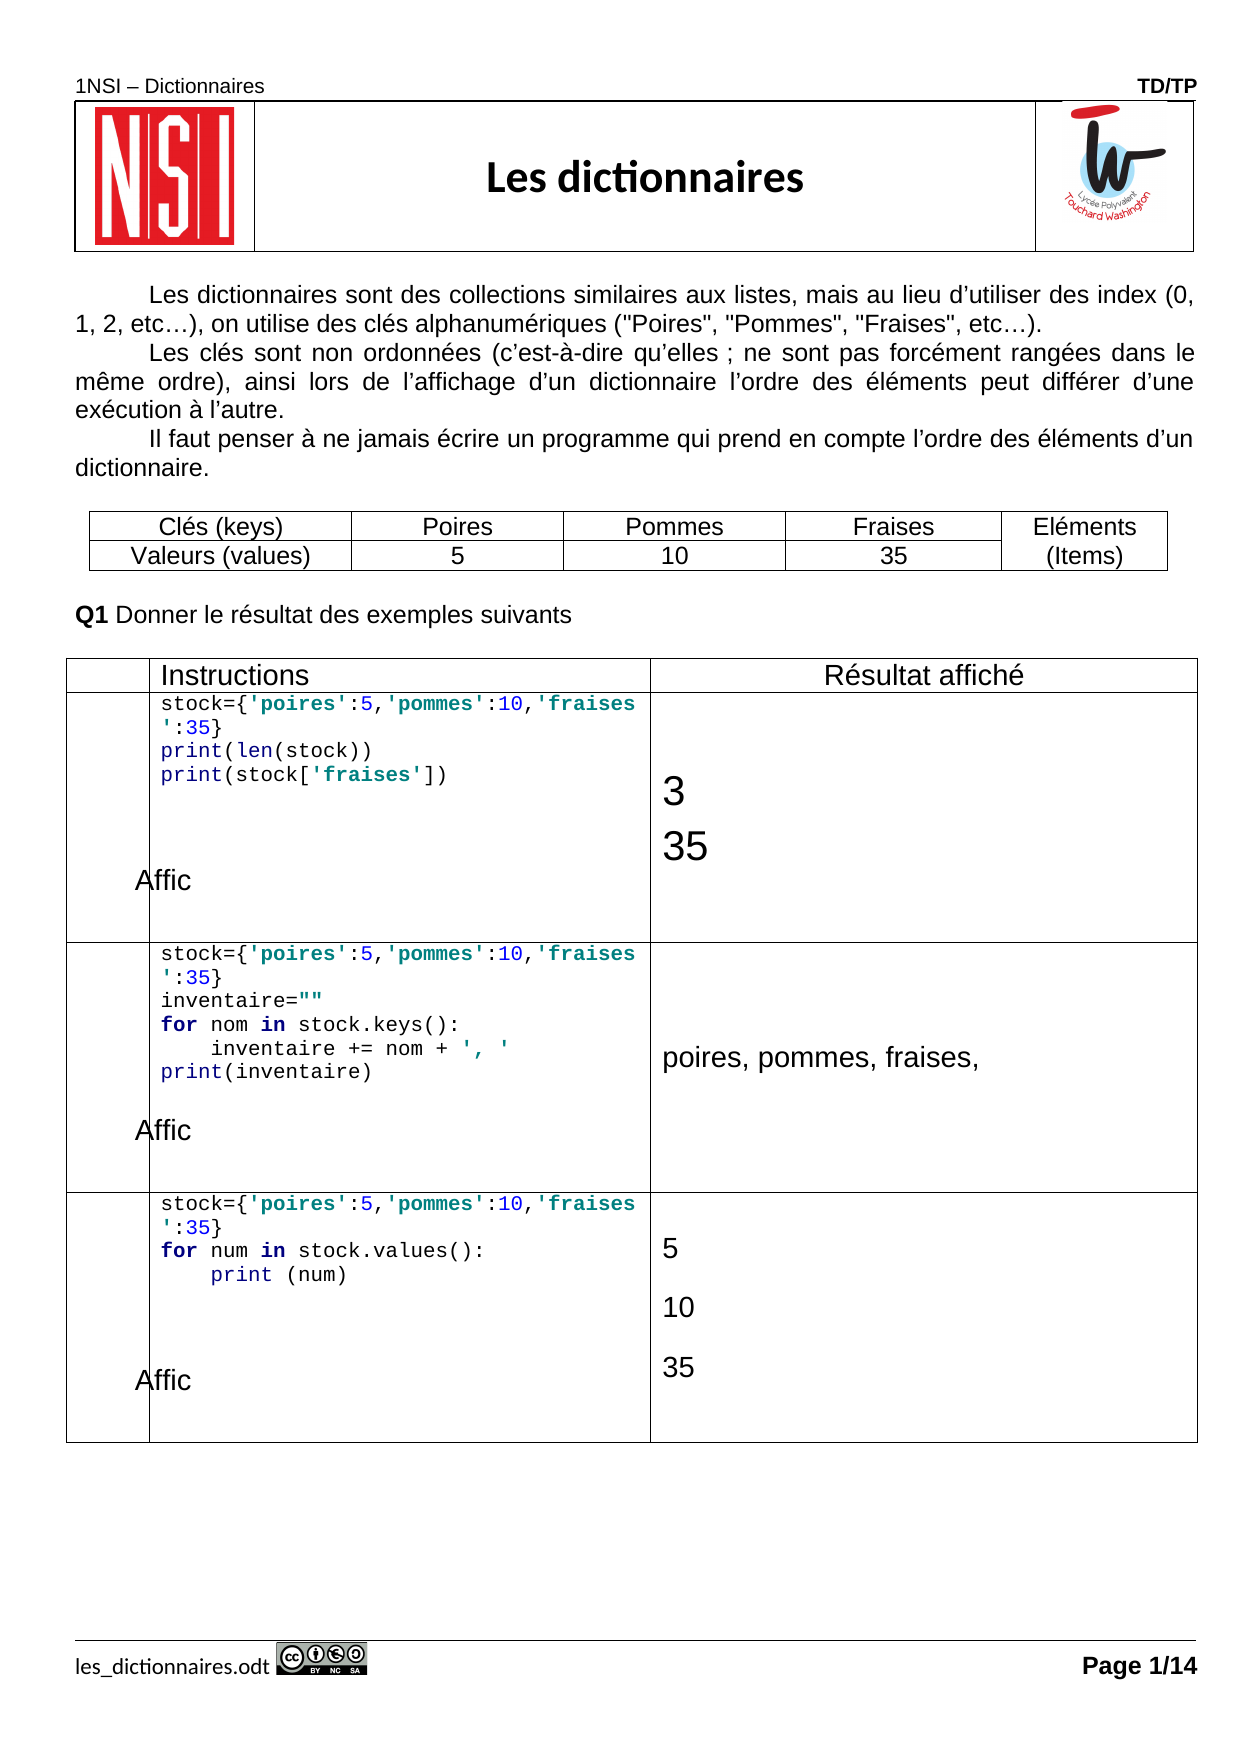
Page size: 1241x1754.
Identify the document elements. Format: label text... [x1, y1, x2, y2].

text Les clés sont non ordonnées (c’est-à-dire qu’elles ; ne sont pas forcément rangées dans le même ordre), ainsi lors de l’affichage d’un dictionnaire l’ordre des éléments peut différer d’une exécution à l’autre. [75, 338, 1196, 424]
table_cell 5 10 35 [651, 1193, 1197, 1442]
table_header [76, 102, 254, 251]
table_cell 5 [352, 541, 563, 570]
table_header [1036, 102, 1193, 251]
table_cell 35 [786, 541, 1001, 570]
table_header Fraises [786, 512, 1001, 540]
table_cell stock={'poires':5,'pommes':10,'fraises':35} inventaire="" for nom in stock.keys(): inventaire += nom + ', ' print(inventaire) [150, 943, 650, 1192]
picture [276, 1642, 368, 1675]
table_header Eléments (Items) [1002, 512, 1167, 570]
table_header Clés (keys) [90, 512, 351, 540]
table_header Instructions [150, 659, 650, 692]
text Il faut penser à ne jamais écrire un programme qui prend en compte l’ordre des éléments d’un dictionnaire. [75, 424, 1196, 482]
table_cell stock={'poires':5,'pommes':10,'fraises':35} for num in stock.values(): print (num) [150, 1193, 650, 1442]
table_cell Affichage valeurs [67, 1193, 149, 1442]
table_header [67, 659, 149, 692]
text Q1 Donner le résultat des exemples suivants [75, 600, 1196, 629]
table_header Résultat affiché [651, 659, 1197, 692]
table_cell 10 [564, 541, 785, 570]
table_header Poires [352, 512, 563, 540]
table_cell poires, pommes, fraises, [651, 943, 1197, 1192]
table_cell Valeurs (values) [90, 541, 351, 570]
text Les dictionnaires sont des collections similaires aux listes, mais au lieu d’utiliser des index (0, 1, 2, etc…), on utilise des clés alphanumériques ("Poires", "Pommes", "Fraises", etc…). [75, 281, 1196, 338]
table_cell Affichage valeurs [67, 693, 149, 942]
table_cell 3 35 [651, 693, 1197, 942]
table_cell stock={'poires':5,'pommes':10,'fraises':35} print(len(stock)) print(stock['fraises']) [150, 693, 650, 942]
picture [1062, 101, 1168, 223]
table_header Pommes [564, 512, 785, 540]
table_cell Affichage clés [67, 943, 149, 1192]
table_header Les dictionnaires [255, 102, 1035, 251]
